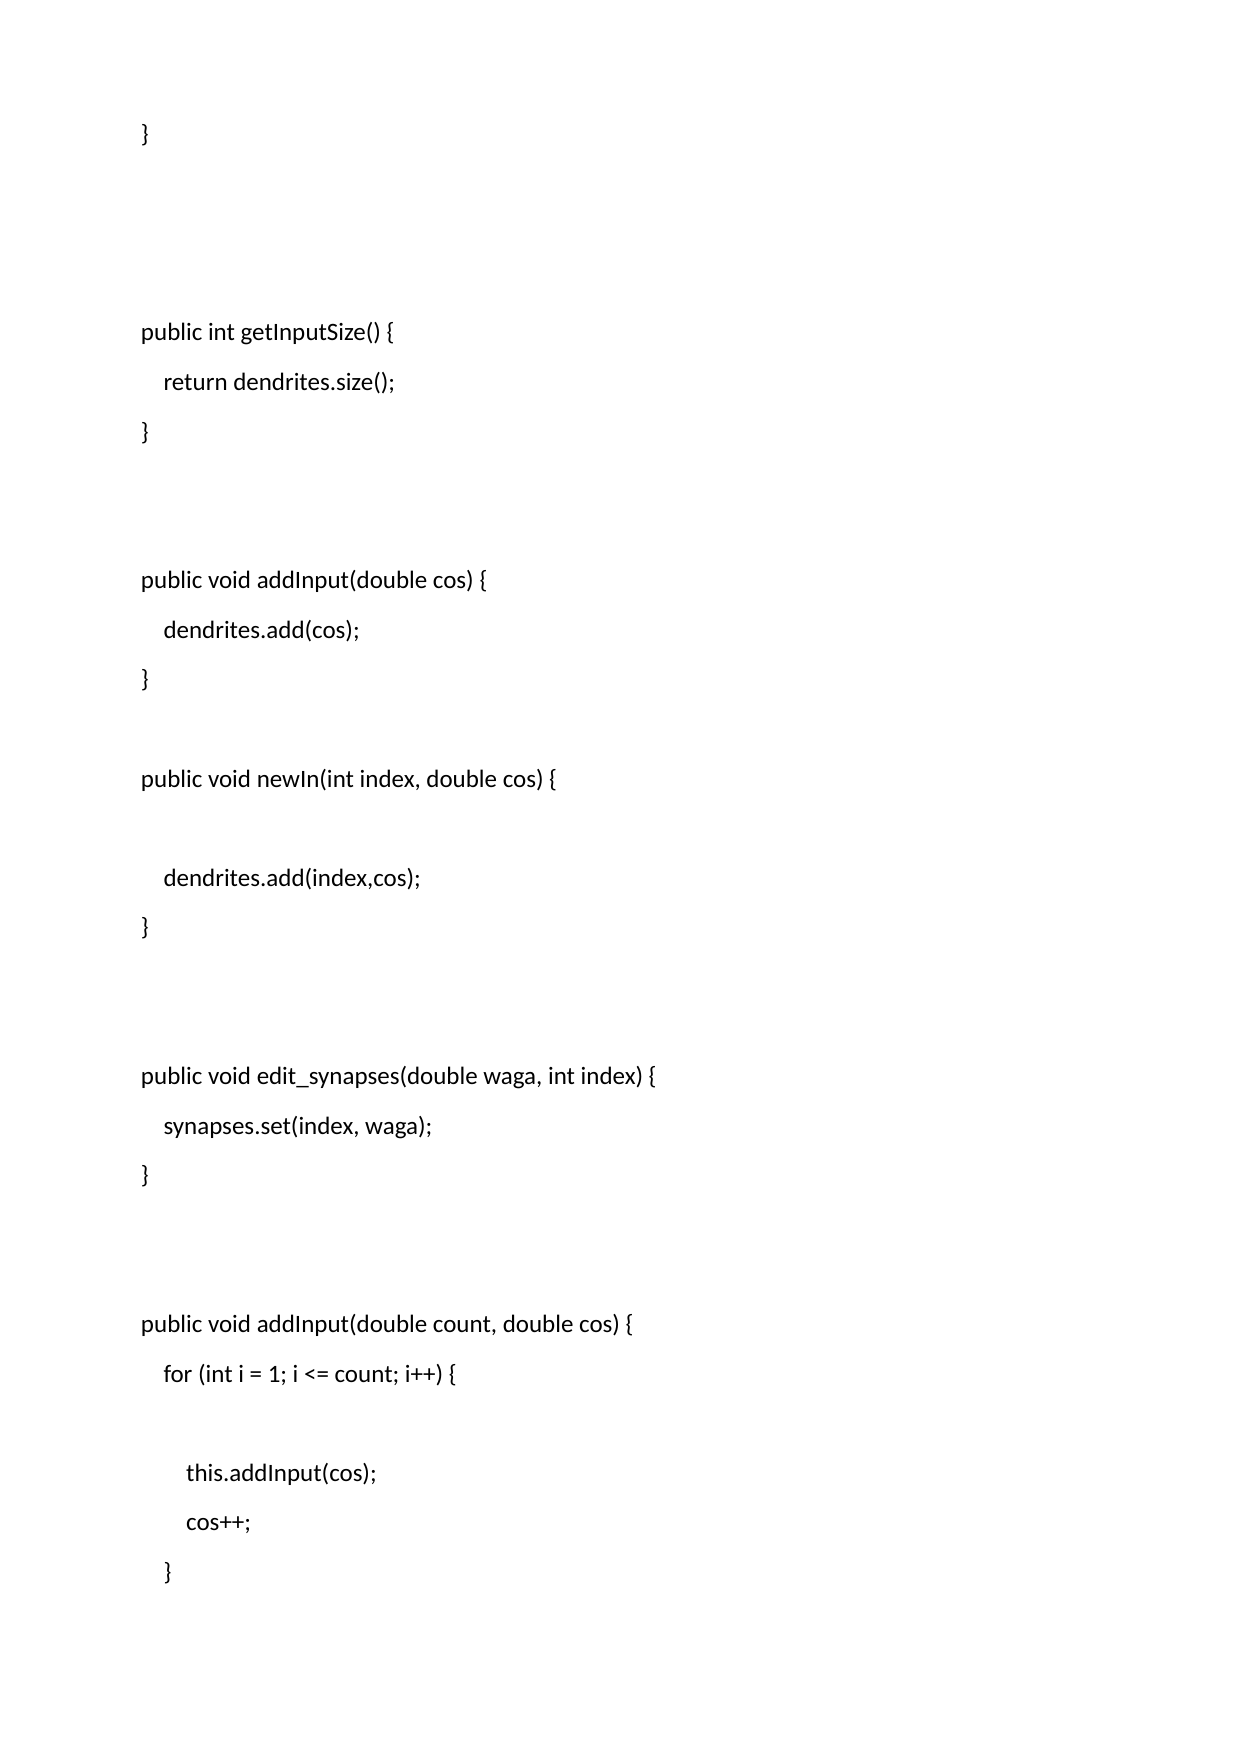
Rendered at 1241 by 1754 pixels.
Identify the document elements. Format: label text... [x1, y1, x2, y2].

text } [118, 663, 1122, 694]
text return dendrites.size(); [118, 366, 1122, 397]
text cos++; [118, 1506, 1122, 1537]
text public void addInput(double cos) { [118, 564, 1122, 595]
text } [118, 416, 1122, 446]
text synapses.set(index, waga); [118, 1110, 1122, 1140]
text public void addInput(double count, double cos) { [118, 1308, 1122, 1339]
text } [118, 1556, 1122, 1587]
text } [118, 118, 1122, 149]
text public void edit_synapses(double waga, int index) { [118, 1060, 1122, 1091]
text this.addInput(cos); [118, 1457, 1122, 1487]
text dendrites.add(index,cos); [118, 862, 1122, 892]
text public void newIn(int index, double cos) { [118, 763, 1122, 793]
text public int getInputSize() { [118, 316, 1122, 347]
text for (int i = 1; i <= count; i++) { [118, 1358, 1122, 1388]
text } [118, 911, 1122, 942]
text dendrites.add(cos); [118, 614, 1122, 644]
text } [118, 1159, 1122, 1190]
